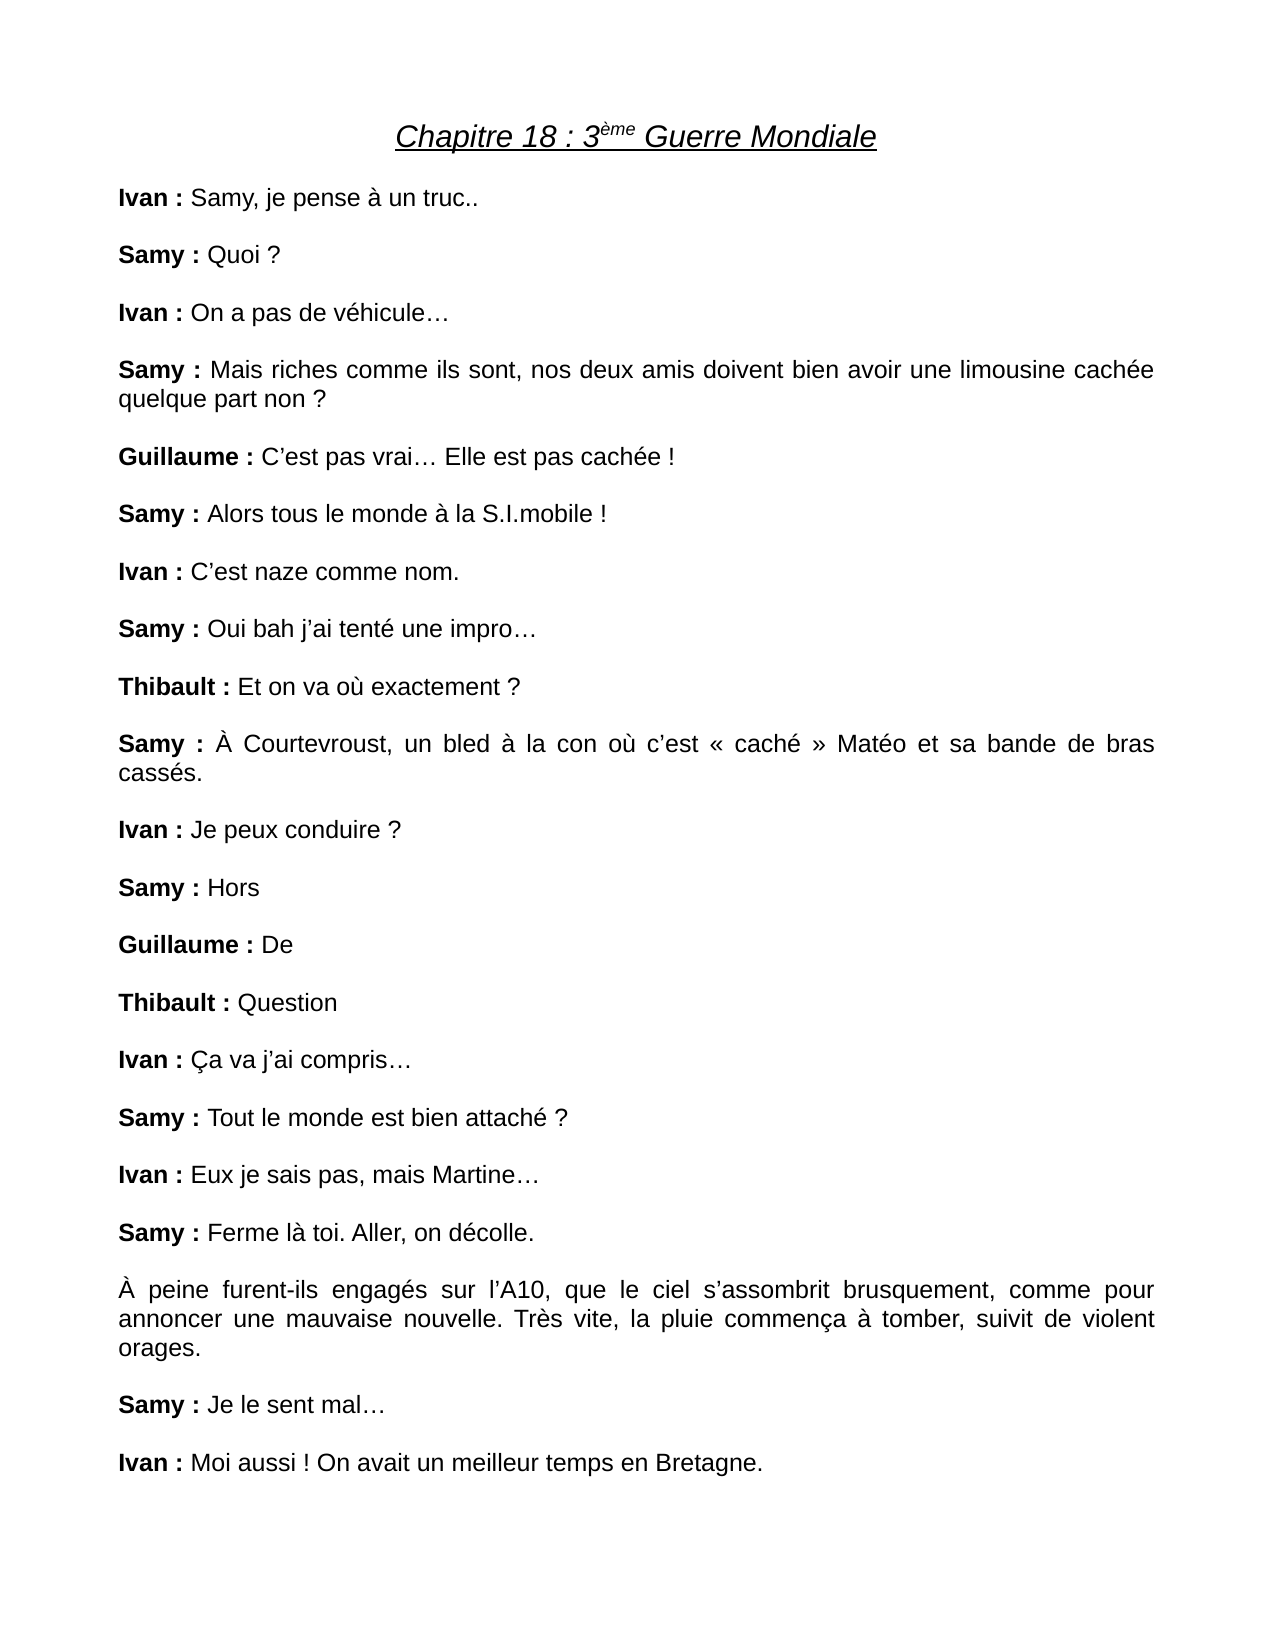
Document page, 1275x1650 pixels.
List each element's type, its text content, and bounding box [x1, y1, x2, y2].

text Samy : Je le sent mal… [118, 1390, 1157, 1419]
text Samy : Hors [118, 873, 1157, 902]
text Guillaume : C’est pas vrai… Elle est pas cachée ! [118, 442, 1157, 470]
text Ivan : Samy, je pense à un truc.. [118, 183, 1157, 212]
text Ivan : On a pas de véhicule… [118, 298, 1157, 327]
text Chapitre 18 : 3ème Guerre Mondiale [118, 118, 1157, 154]
text Samy : Oui bah j’ai tenté une impro… [118, 614, 1157, 643]
text Ivan : Ça va j’ai compris… [118, 1045, 1157, 1074]
text Guillaume : De [118, 930, 1157, 959]
text Ivan : C’est naze comme nom. [118, 557, 1157, 585]
text Samy : Alors tous le monde à la S.I.mobile ! [118, 499, 1157, 528]
text Samy : Ferme là toi. Aller, on décolle. [118, 1218, 1157, 1247]
text Samy : Mais riches comme ils sont, nos deux amis doivent bien avoir une limousine cachée quelque part non ? [118, 355, 1157, 413]
text Ivan : Moi aussi ! On avait un meilleur temps en Bretagne. [118, 1448, 1157, 1477]
text Samy : À Courtevroust, un bled à la con où c’est « caché » Matéo et sa bande de bras cassés. [118, 729, 1157, 787]
text Ivan : Je peux conduire ? [118, 815, 1157, 844]
text Ivan : Eux je sais pas, mais Martine… [118, 1160, 1157, 1189]
text Thibault : Question [118, 988, 1157, 1017]
text Samy : Tout le monde est bien attaché ? [118, 1103, 1157, 1132]
text Samy : Quoi ? [118, 240, 1157, 269]
text Thibault : Et on va où exactement ? [118, 672, 1157, 700]
text À peine furent-ils engagés sur l’A10, que le ciel s’assombrit brusquement, comme pour annoncer une mauvaise nouvelle. Très vite, la pluie commença à tomber, suivit de violent orages. [118, 1275, 1157, 1362]
